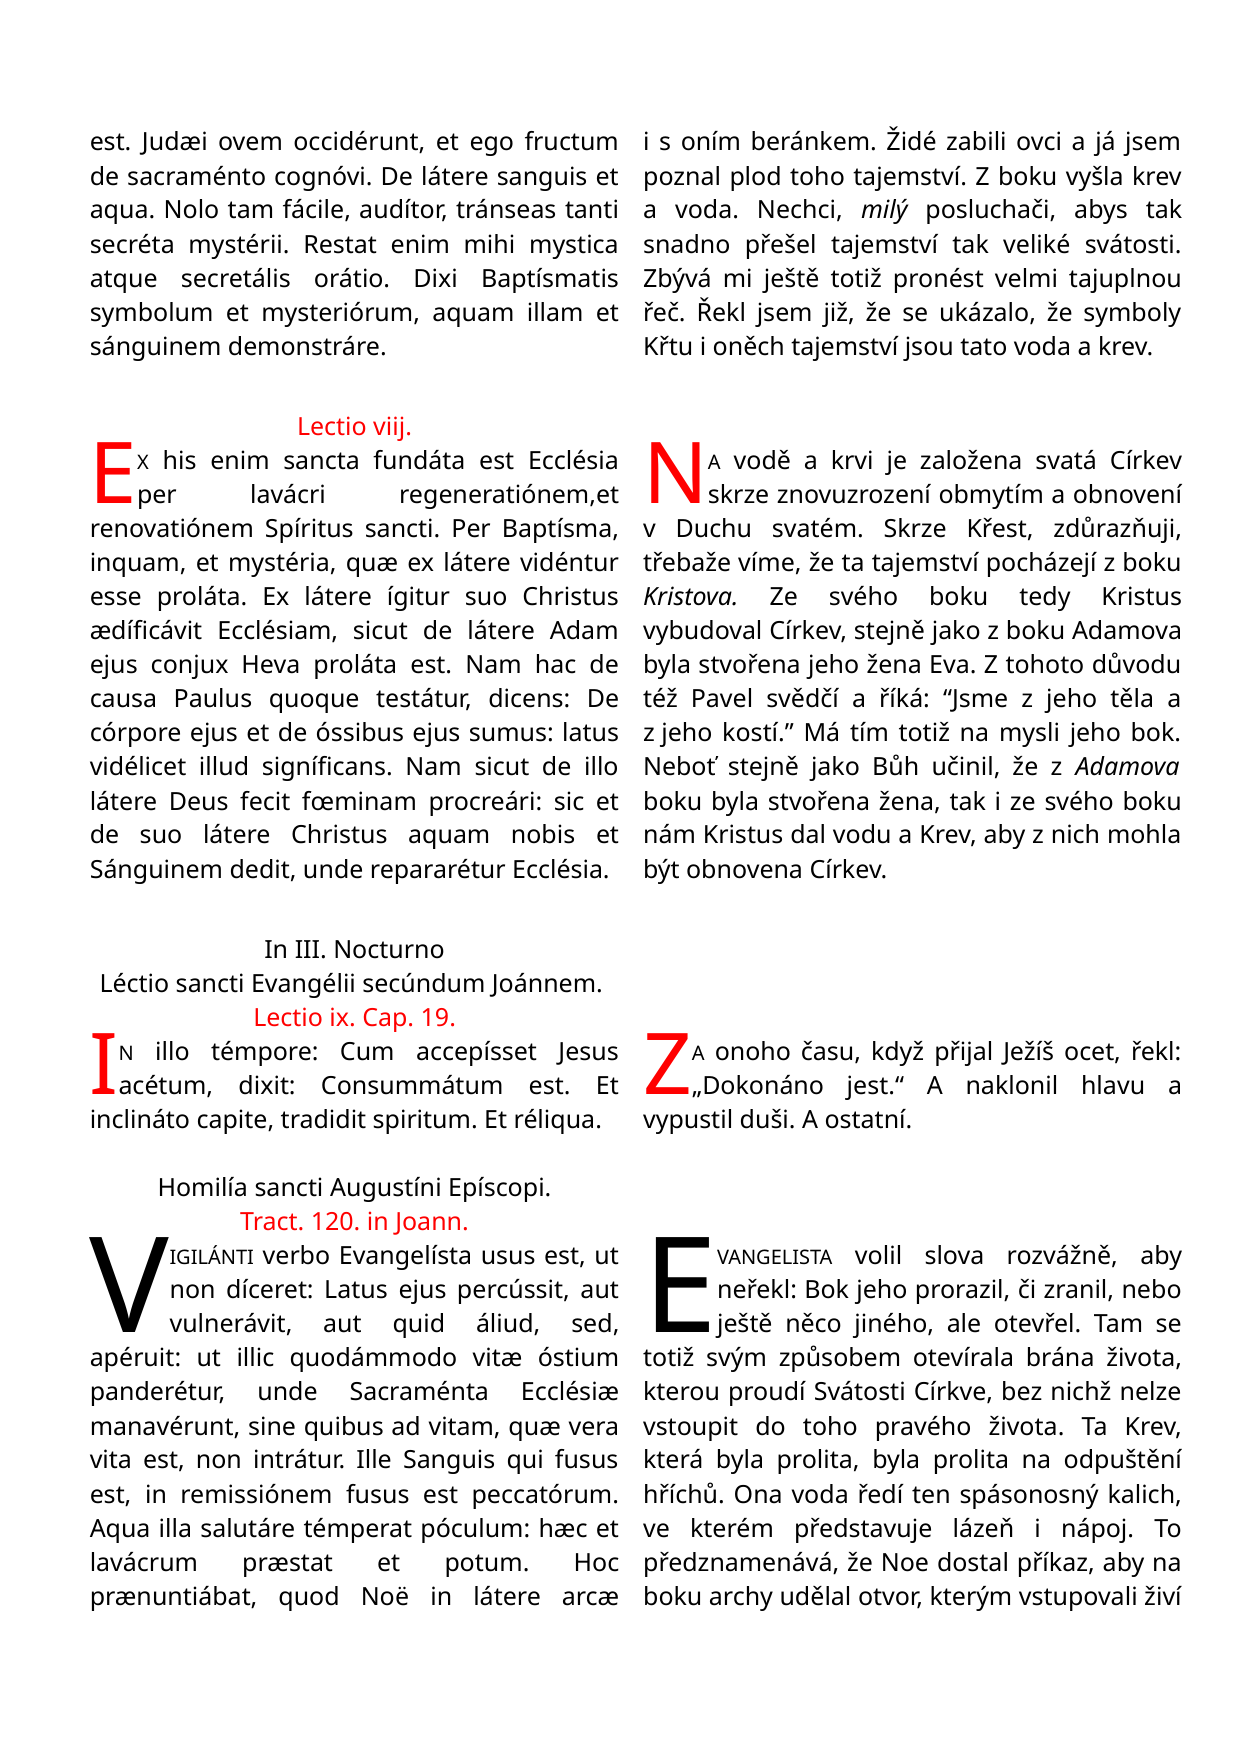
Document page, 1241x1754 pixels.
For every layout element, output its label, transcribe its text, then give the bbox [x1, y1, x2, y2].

table_cell In III. Nocturno Léctio sancti Evangélii secúndum Joánnem. Lectio ix. Cap. 19. In illo témpore: Cum accepísset Jesus acétum, dixit: Consummátum est. Et inclináto capite, tradidit spiritum. Et réliqua. Homilía sancti Augustíni Epíscopi. Tract. 120. in Joann. Vigilánti verbo Evangelísta usus est, ut non díceret: Latus ejus percússit, aut vulnerávit, aut quid áliud, sed, apéruit: ut illic quodámmodo vitæ óstium panderétur, unde Sacraménta Ecclésiæ manavérunt, sine quibus ad vitam, quæ vera vita est, non intrátur. Ille Sanguis qui fusus est, in remissiónem fusus est peccatórum. Aqua illa salutáre témperat póculum: hæc et lavácrum præstat et potum. Hoc prænuntiábat, quod Noë in látere arcæ óstium fácere iussus est, qua intrárent animália quæ non erant dilúvio peritúra, quibus præfigurabátur Ecclésia. Propter hoc prima múlier facta est de latere viri dormiéntis, et appelláta est vita matérque vivórum. Magnum quippe sígnificávit bonum, ante magnum prævaricatiónis malum. Hic secúndus Adam, inclináto capite, in Cruce dormívit: ut inde formarétur ei conjux, quæ de látere dormiéntis efflúxit. O mors, unde mórtui revivíscunt! Quid isto sanguine múndius? Quid vúlnere isto salúbrius? [78, 925, 631, 1618]
table_cell Lectio viij. Ex his enim sancta fundáta est Ecclésia per lavácri regeneratiónem,et renovatiónem Spíritus sancti. Per Baptísma, inquam, et mystéria, quæ ex látere vidéntur esse proláta. Ex látere ígitur suo Christus ædíficávit Ecclésiam‚ sicut de látere Adam ejus conjux Heva proláta est. Nam hac de causa Paulus quoque testátur, dicens: De córpore ejus et de óssibus ejus sumus: latus vidélicet illud signíficans. Nam sicut de illo látere Deus fecit fœminam procreári: sic et de suo látere Christus aquam nobis et Sánguinem dedit, unde repararétur Ecclésia. [78, 403, 631, 925]
table_cell Za onoho času, když přijal Ježíš ocet, řekl: „Dokonáno jest.“ A naklonil hlavu a vypustil duši. A ostatní. Evangelista volil slova rozvážně, aby neřekl: Bok jeho prorazil, či zranil, nebo ještě něco jiného, ale otevřel. Tam se totiž svým způsobem otevírala brána života, kterou proudí Svátosti Církve, bez nichž nelze vstoupit do toho pravého života. Ta Krev, která byla prolita, byla prolita na odpuštění hříchů. Ona voda ředí ten spásonosný kalich, ve kterém představuje lázeň i nápoj. To předznamenává, že Noe dostal příkaz, aby na boku archy udělal otvor, kterým vstupovali živí tvorové, kteří neměli být zničeni potopou, což je předobraz Církve. Proto tedy první žena byla učiněna z boku spícího muže a nazvána byla Život a matka živých. Znamenalo to totiž veliké dobro před velikým zlem prvního hříchu. Tento druhý Adam poté, co sklonil hlavu, zesnul na Kříži, aby mu odtud byla stvořena manželka, která opět vyšla z boku spícího muže. Ó smrti, díky níž mrtví opět ožívají! Co může být čistější než tato krev? Co spásonosnější než tato rána? [631, 925, 1194, 1618]
table_cell est. Judæi ovem occidérunt, et ego fructum de sacraménto cognóvi. De látere sanguis et aqua. Nolo tam fácile, audítor, tránseas tanti secréta mystérii. Restat enim mihi mystica atque secretális orátio. Dixi Baptísmatis symbolum et mysteriórum, aquam illam et sánguinem demonstráre. [78, 118, 631, 402]
table_cell Na vodě a krvi je založena svatá Církev skrze znovuzrození obmytím a obnovení v Duchu svatém. Skrze Křest, zdůrazňuji, třebaže víme, že ta tajemství pocházejí z boku Kristova. Ze svého boku tedy Kristus vybudoval Církev, stejně jako z boku Adamova byla stvořena jeho žena Eva. Z tohoto důvodu též Pavel svědčí a říká: “Jsme z jeho těla a z jeho kostí.” Má tím totiž na mysli jeho bok. Neboť stejně jako Bůh učinil, že z Adamova boku byla stvořena žena, tak i ze svého boku nám Kristus dal vodu a Krev, aby z nich mohla být obnovena Církev. [631, 403, 1194, 925]
table_cell i s oním beránkem. Židé zabili ovci a já jsem poznal plod toho tajemství. Z boku vyšla krev a voda. Nechci, milý posluchači, abys tak snadno přešel tajemství tak veliké svátosti. Zbývá mi ještě totiž pronést velmi tajuplnou řeč. Řekl jsem již, že se ukázalo, že symboly Křtu i oněch tajemství jsou tato voda a krev. [631, 118, 1194, 402]
